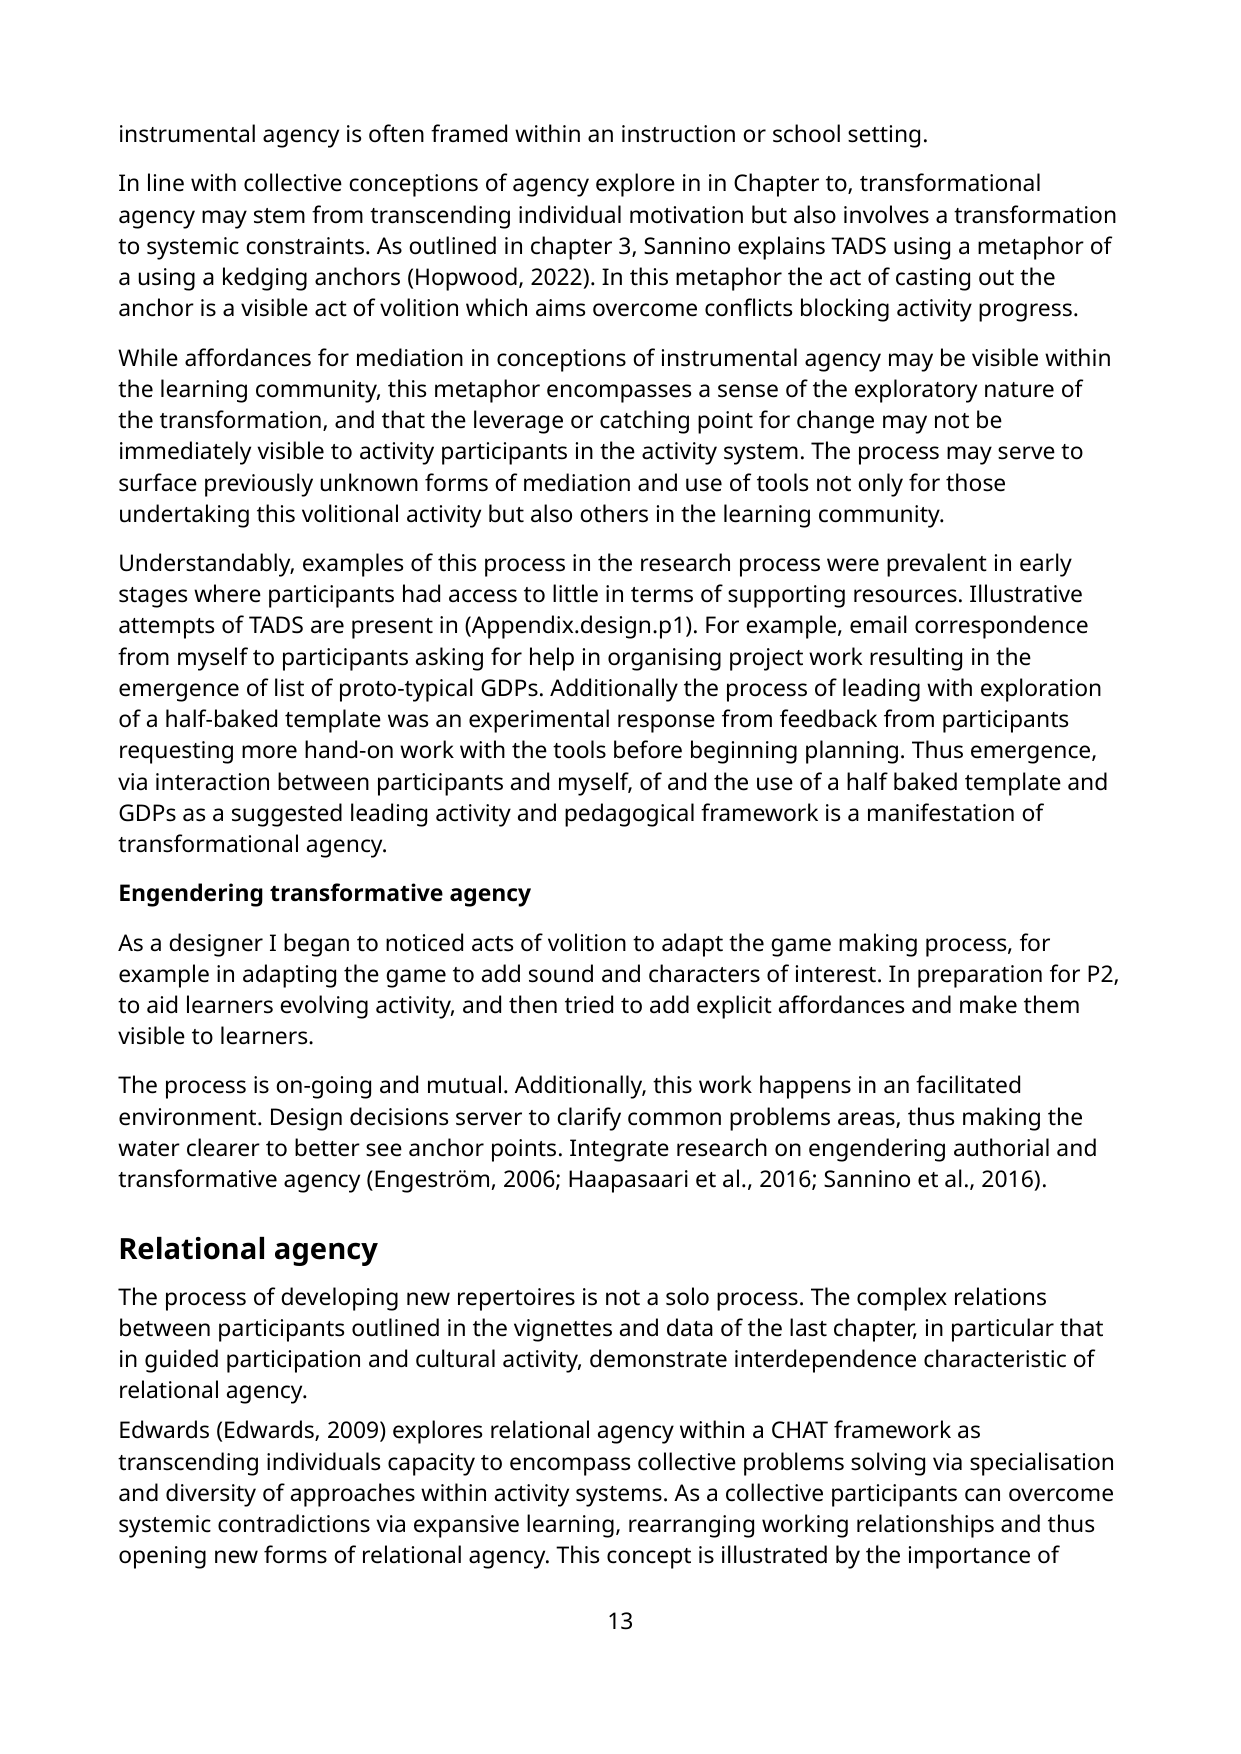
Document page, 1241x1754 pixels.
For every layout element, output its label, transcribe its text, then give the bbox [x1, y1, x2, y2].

text instrumental agency is often framed within an instruction or school setting. [118, 118, 1122, 149]
text While affordances for mediation in conceptions of instrumental agency may be visible within the learning community, this metaphor encompasses a sense of the exploratory nature of the transformation, and that the leverage or catching point for change may not be immediately visible to activity participants in the activity system. The process may serve to surface previously unknown forms of mediation and use of tools not only for those undertaking this volitional activity but also others in the learning community. [118, 341, 1122, 529]
text As a designer I began to noticed acts of volition to adapt the game making process, for example in adapting the game to add sound and characters of interest. In preparation for P2, to aid learners evolving activity, and then tried to add explicit affordances and make them visible to learners. [118, 926, 1122, 1051]
text The process of developing new repertoires is not a solo process. The complex relations between participants outlined in the vignettes and data of the last chapter, in particular that in guided participation and cultural activity, demonstrate interdependence characteristic of relational agency. [118, 1281, 1122, 1406]
text Understandably, examples of this process in the research process were prevalent in early stages where participants had access to little in terms of supporting resources. Illustrative attempts of TADS are present in (Appendix.design.p1). For example, email correspondence from myself to participants asking for help in organising project work resulting in the emergence of list of proto-typical GDPs. Additionally the process of leading with exploration of a half-baked template was an experimental response from feedback from participants requesting more hand-on work with the tools before beginning planning. Thus emergence, via interaction between participants and myself, of and the use of a half baked template and GDPs as a suggested leading activity and pedagogical framework is a manifestation of transformational agency. [118, 547, 1122, 859]
text Engendering transformative agency [118, 877, 1122, 908]
subtitle Relational agency [118, 1228, 1122, 1268]
text The process is on-going and mutual. Additionally, this work happens in an facilitated environment. Design decisions server to clarify common problems areas, thus making the water clearer to better see anchor points. Integrate research on engendering authorial and transformative agency (Engeström, 2006; Haapasaari et al., 2016; Sannino et al., 2016). [118, 1069, 1122, 1194]
text Edwards (Edwards, 2009) explores relational agency within a CHAT framework as transcending individuals capacity to encompass collective problems solving via specialisation and diversity of approaches within activity systems. As a collective participants can overcome systemic contradictions via expansive learning, rearranging working relationships and thus opening new forms of relational agency. This concept is illustrated by the importance of [118, 1414, 1122, 1571]
text In line with collective conceptions of agency explore in in Chapter to, transformational agency may stem from transcending individual motivation but also involves a transformation to systemic constraints. As outlined in chapter 3, Sannino explains TADS using a metaphor of a using a kedging anchors (Hopwood, 2022). In this metaphor the act of casting out the anchor is a visible act of volition which aims overcome conflicts blocking activity progress. [118, 167, 1122, 323]
